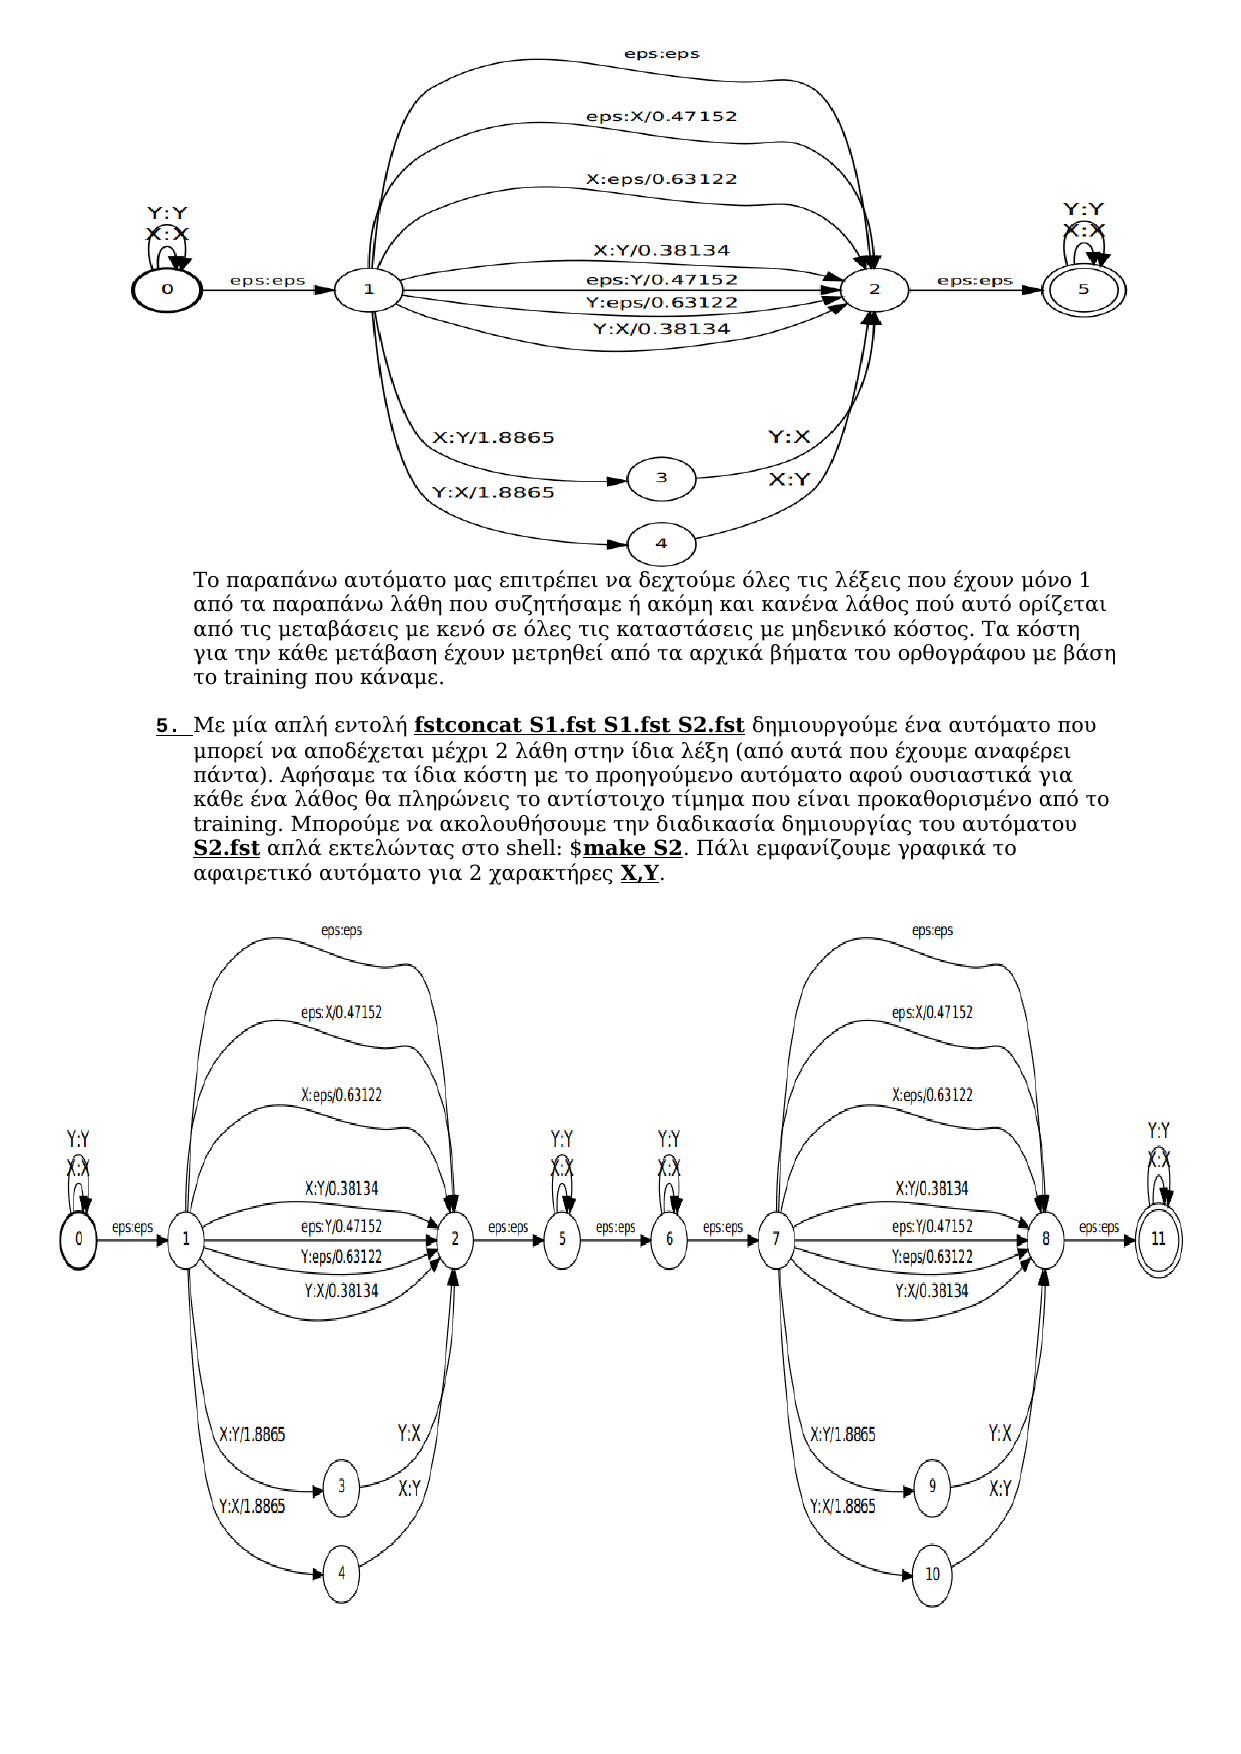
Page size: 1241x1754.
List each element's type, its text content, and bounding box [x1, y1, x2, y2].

picture [128, 37, 1133, 569]
picture [52, 918, 1188, 1621]
list Το παραπάνω αυτόματο μας επιτρέπει να δεχτούμε όλες τις λέξεις που έχουν μόνο 1 από τα παραπάνω λάθη που συζητήσαμε ή ακόμη και κανένα λάθος πού αυτό ορίζεται από τις μεταβάσεις με κενό σε όλες τις καταστάσεις με μηδενικό κόστος. Τα κόστη για την κάθε μετάβαση έχουν μετρηθεί από τα αρχικά βήματα του ορθογράφου με βάση το training που κάναμε. [156, 569, 1122, 689]
list Με μία απλή εντολή fstconcat S1.fst S1.fst S2.fst δημιουργούμε ένα αυτόματο που μπορεί να αποδέχεται μέχρι 2 λάθη στην ίδια λέξη (από αυτά που έχουμε αναφέρει πάντα). Αφήσαμε τα ίδια κόστη με το προηγούμενο αυτόματο αφού ουσιαστικά για κάθε ένα λάθος θα πληρώνεις το αντίστοιχο τίμημα που είναι προκαθορισμένο από το training. Μπορούμε να ακολουθήσουμε την διαδικασία δημιουργίας του αυτόματου S2.fst απλά εκτελώντας στο shell: $make S2. Πάλι εμφανίζουμε γραφικά το αφαιρετικό αυτόματο για 2 χαρακτήρες Χ,Υ. [156, 713, 1122, 885]
